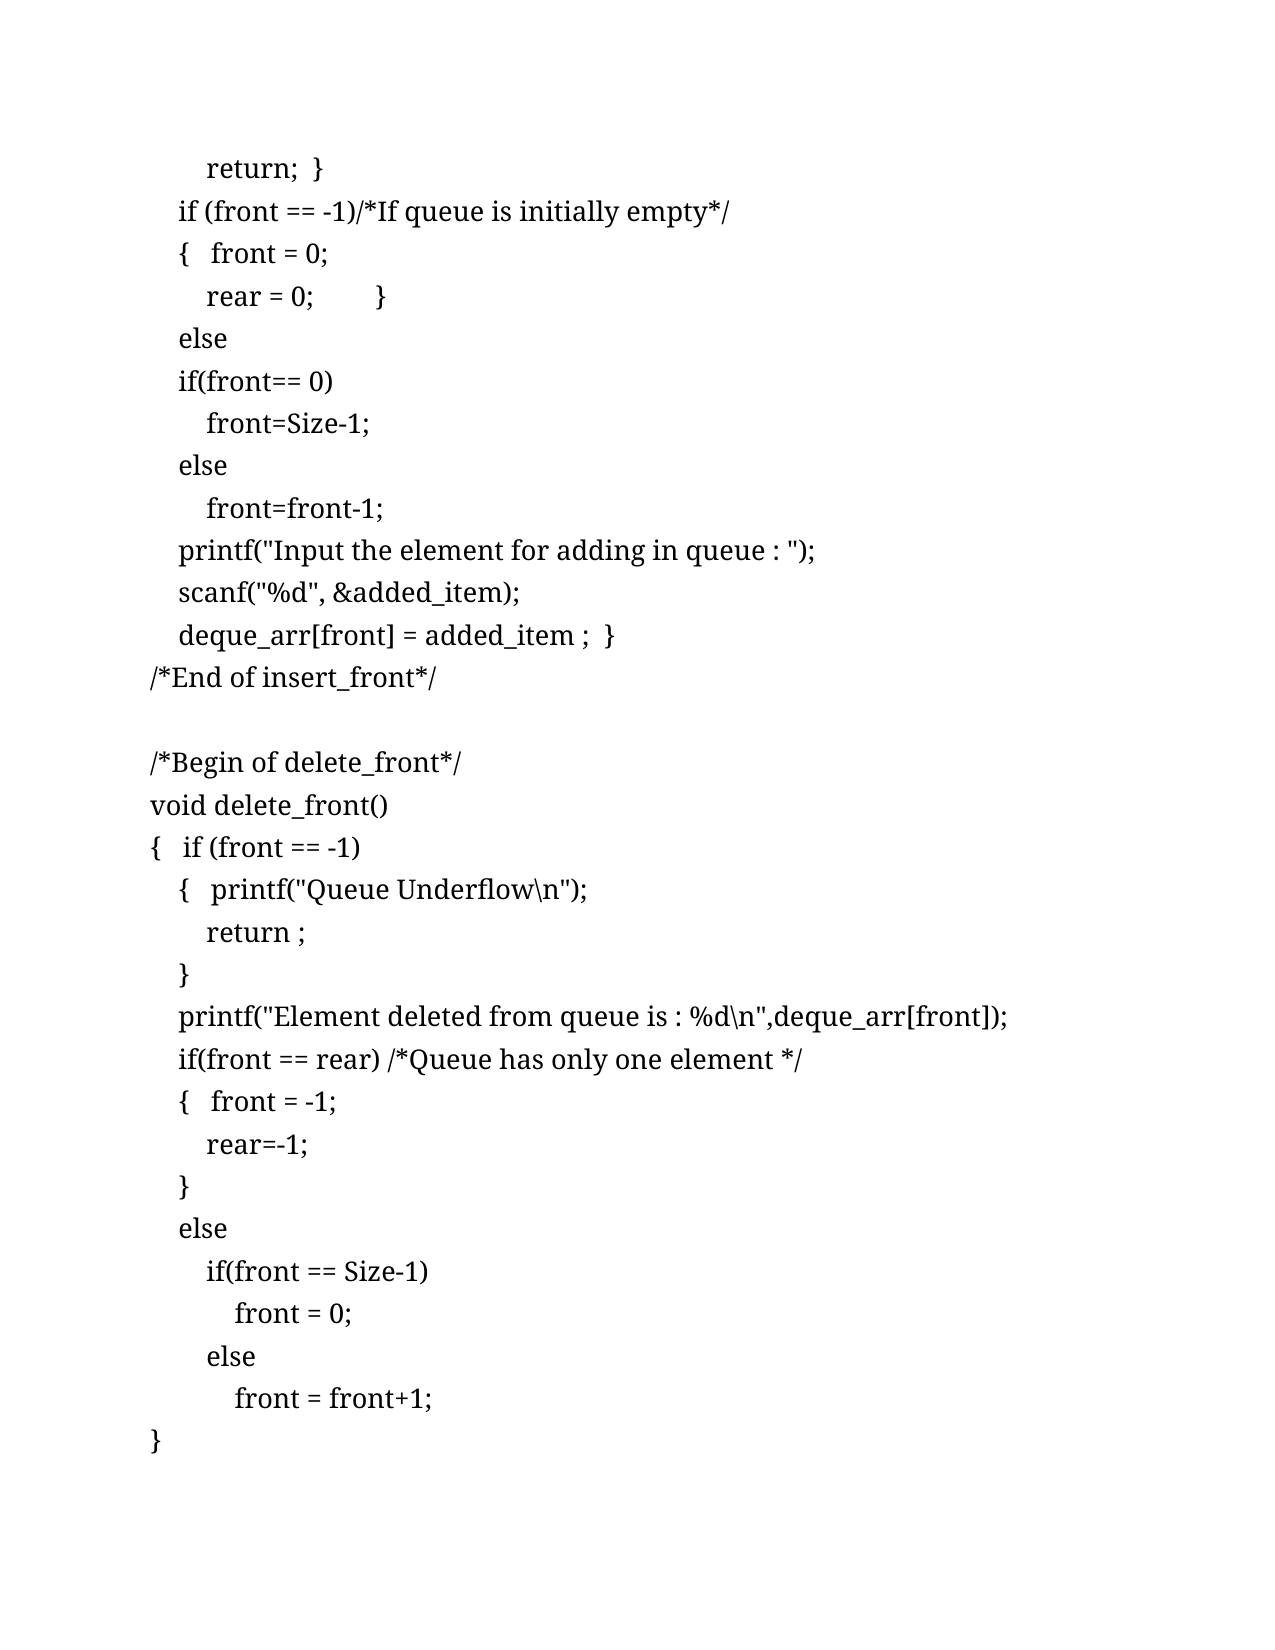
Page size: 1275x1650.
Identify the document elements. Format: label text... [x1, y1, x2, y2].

text rear=-1; [150, 1125, 1125, 1162]
text { front = 0; [150, 235, 1125, 272]
text { front = -1; [150, 1083, 1125, 1119]
text { printf("Queue Underflow\n"); [150, 871, 1125, 908]
text printf("Element deleted from queue is : %d\n",deque_arr[front]); [150, 998, 1125, 1035]
text if (front == -1)/*If queue is initially empty*/ [150, 192, 1125, 229]
text { if (front == -1) [150, 828, 1125, 865]
text rear = 0; } [150, 277, 1125, 314]
text front=Size-1; [150, 404, 1125, 441]
text front=front-1; [150, 489, 1125, 526]
text if(front== 0) [150, 362, 1125, 399]
text return; } [150, 150, 1125, 187]
text if(front == rear) /*Queue has only one element */ [150, 1040, 1125, 1077]
text front = 0; [150, 1295, 1125, 1332]
text void delete_front() [150, 786, 1125, 823]
text printf("Input the element for adding in queue : "); [150, 532, 1125, 568]
text } [150, 956, 1125, 992]
text else [150, 1337, 1125, 1374]
text scanf("%d", &added_item); [150, 574, 1125, 611]
text deque_arr[front] = added_item ; } [150, 616, 1125, 653]
text else [150, 319, 1125, 356]
text if(front == Size-1) [150, 1252, 1125, 1289]
text else [150, 447, 1125, 484]
text front = front+1; [150, 1379, 1125, 1416]
text } [150, 1422, 1125, 1459]
text } [150, 1167, 1125, 1204]
text /*Begin of delete_front*/ [150, 743, 1125, 780]
text /*End of insert_front*/ [150, 659, 1125, 696]
text return ; [150, 913, 1125, 950]
text else [150, 1210, 1125, 1247]
